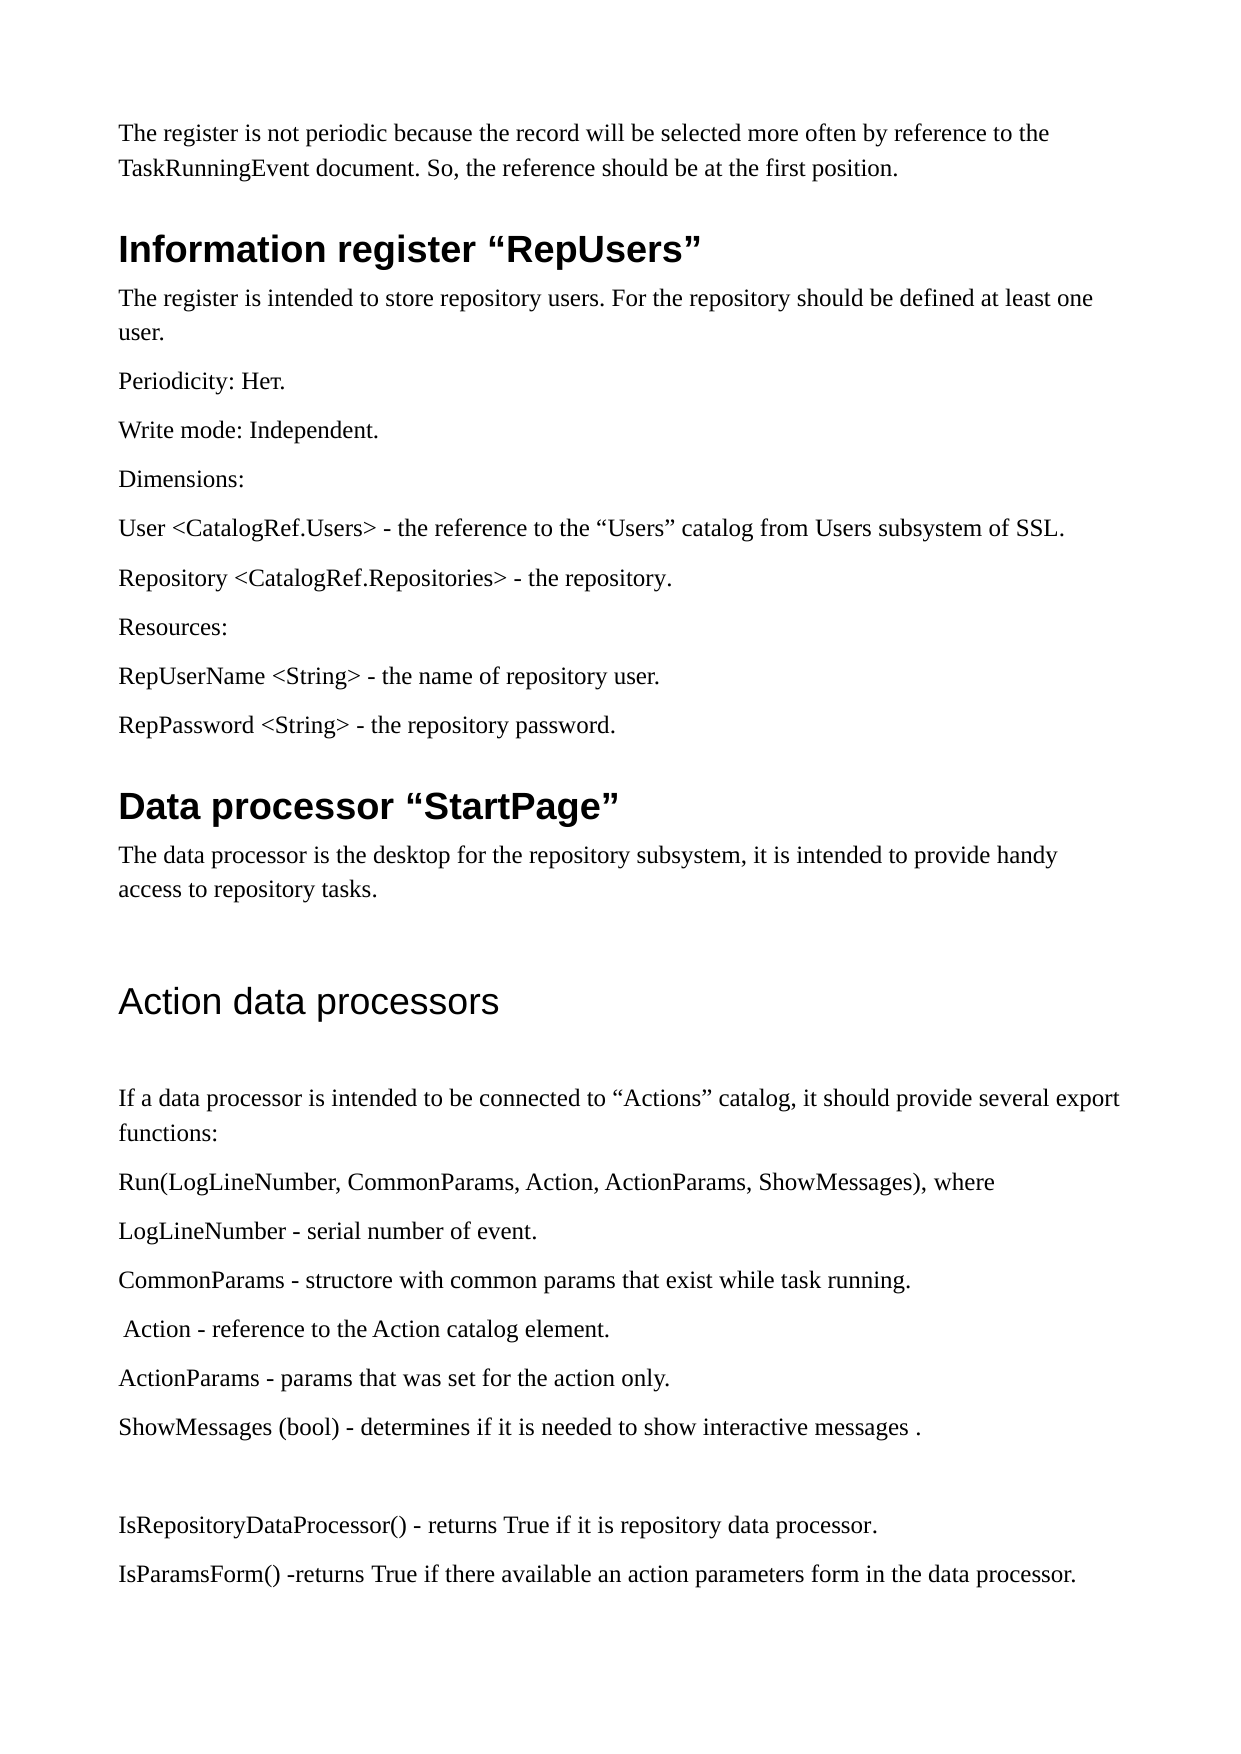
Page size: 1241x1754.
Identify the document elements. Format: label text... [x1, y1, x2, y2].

text Resources: [118, 612, 1122, 640]
text IsRepositoryDataProcessor() - returns True if it is repository data processor. [118, 1511, 1122, 1539]
text LogLineNumber - serial number of event. [118, 1216, 1122, 1245]
text The register is intended to store repository users. For the repository should be defined at least one user. [118, 283, 1122, 346]
text CommonParams - structore with common params that exist while task running. [118, 1265, 1122, 1294]
text Action - reference to the Action catalog element. [118, 1314, 1122, 1343]
text Repository <CatalogRef.Repositories> - the repository. [118, 563, 1122, 591]
text RepPassword <String> - the repository password. [118, 710, 1122, 738]
subtitle Data processor “StartPage” [118, 784, 1122, 827]
subtitle Information register “RepUsers” [118, 227, 1122, 270]
text RepUserName <String> - the name of repository user. [118, 661, 1122, 689]
text If a data processor is intended to be connected to “Actions” catalog, it should provide several export functions: [118, 1083, 1122, 1147]
text User <CatalogRef.Users> - the reference to the “Users” catalog from Users subsystem of SSL. [118, 513, 1122, 542]
subtitle Action data processors [118, 979, 1122, 1022]
text Periodicity: Нет. [118, 366, 1122, 395]
text The data processor is the desktop for the repository subsystem, it is intended to provide handy access to repository tasks. [118, 840, 1122, 903]
text Write mode: Independent. [118, 415, 1122, 444]
text IsParamsForm() -returns True if there available an action parameters form in the data processor. [118, 1559, 1122, 1588]
text Dimensions: [118, 464, 1122, 493]
text The register is not periodic because the record will be selected more often by reference to the TaskRunningEvent document. So, the reference should be at the first position. [118, 118, 1122, 181]
text ShowMessages (bool) - determines if it is needed to show interactive messages . [118, 1412, 1122, 1441]
text ActionParams - params that was set for the action only. [118, 1363, 1122, 1392]
text Run(LogLineNumber, CommonParams, Action, ActionParams, ShowMessages), where [118, 1167, 1122, 1196]
